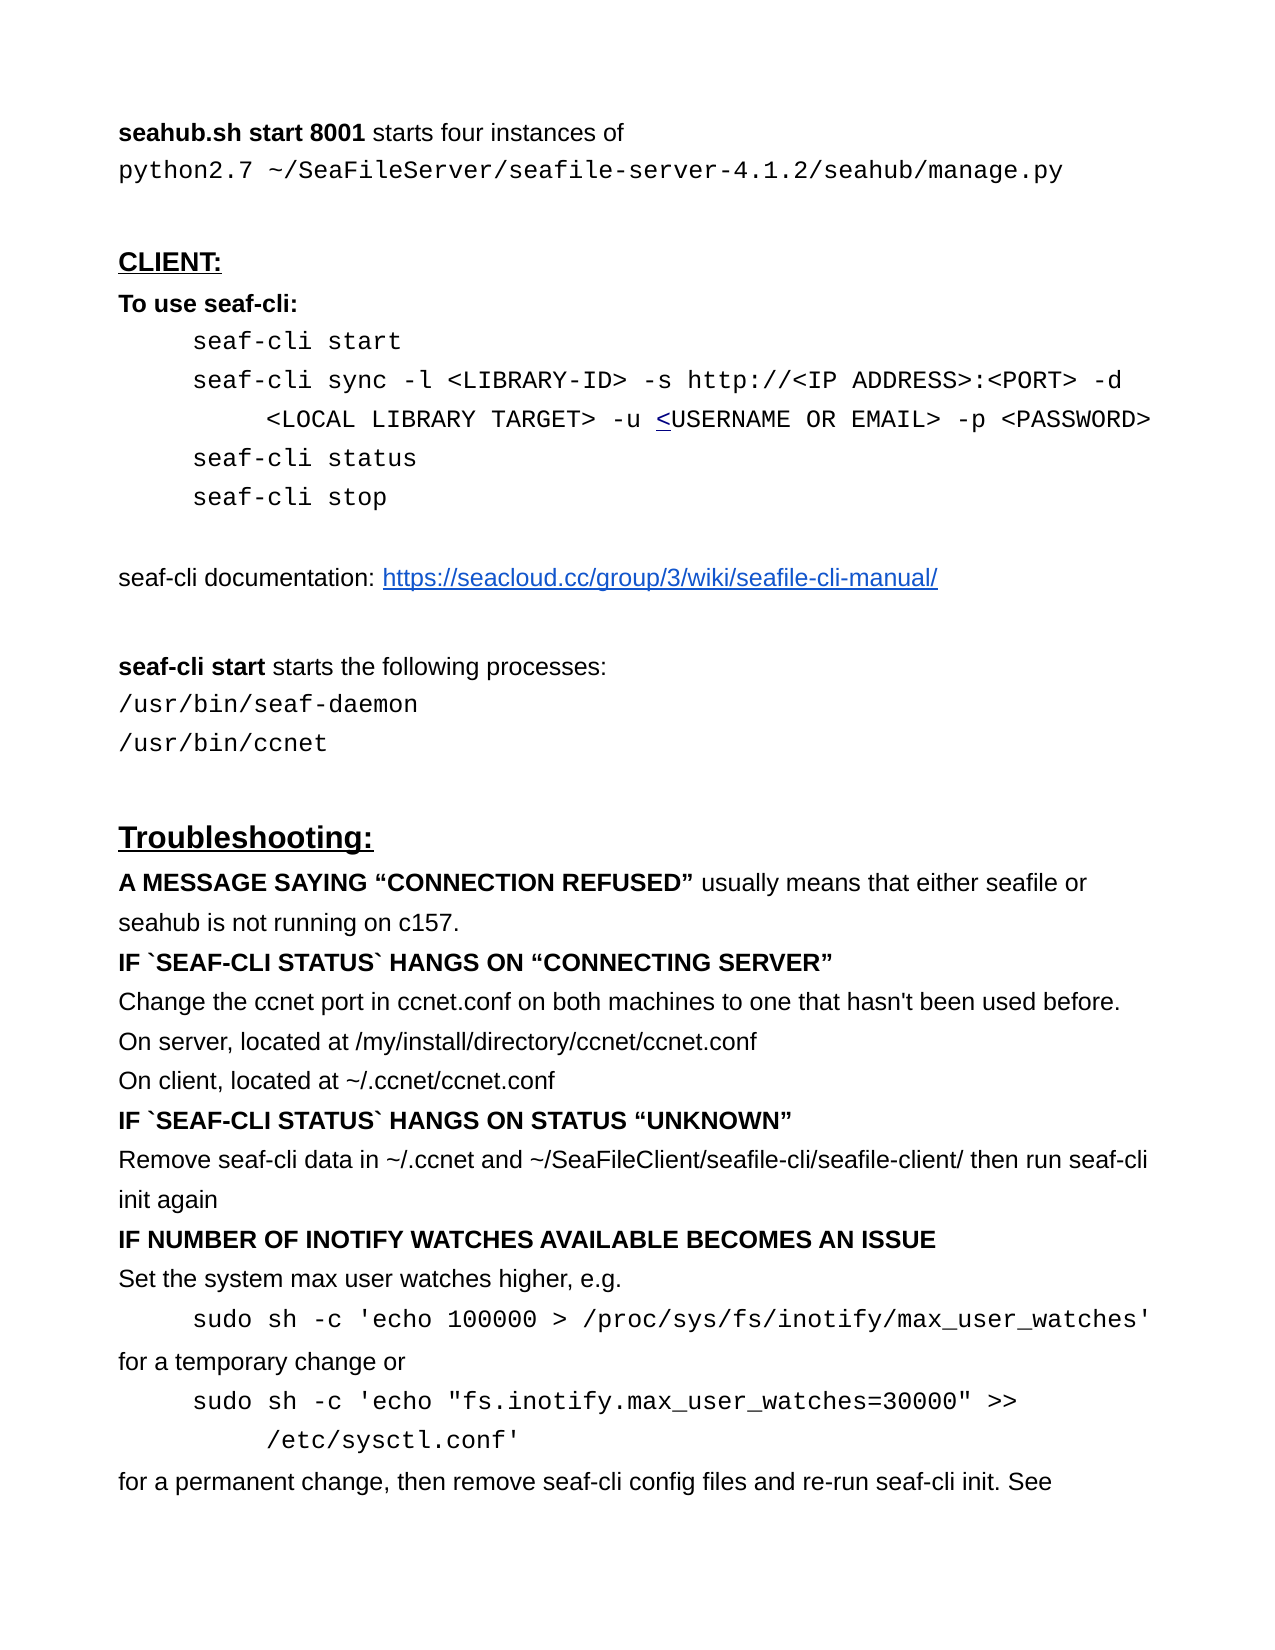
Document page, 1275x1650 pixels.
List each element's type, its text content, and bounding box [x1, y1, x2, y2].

text for a temporary change or [118, 1346, 1157, 1375]
text To use seaf-cli: [118, 289, 1157, 318]
text seaf-cli documentation: https://seacloud.cc/group/3/wiki/seafile-cli-manual/ [118, 563, 1157, 592]
text sudo sh -c 'echo "fs.inotify.max_user_watches=30000" >> /etc/sysctl.conf' [118, 1386, 1157, 1456]
text python2.7 ~/SeaFileServer/seafile-server-4.1.2/seahub/manage.py [118, 158, 1157, 186]
text IF `SEAF-CLI STATUS` HANGS ON STATUS “UNKNOWN” [118, 1106, 1157, 1135]
text sudo sh -c 'echo 100000 > /proc/sys/fs/inotify/max_user_watches' [118, 1304, 1157, 1335]
text Remove seaf-cli data in ~/.ccnet and ~/SeaFileClient/seafile-cli/seafile-client/ then run seaf-cli init again [118, 1146, 1157, 1214]
text On server, located at /my/install/directory/ccnet/ccnet.conf [118, 1027, 1157, 1056]
text /usr/bin/ccnet [118, 731, 1157, 759]
text seaf-cli sync -l <LIBRARY-ID> -s http://<IP ADDRESS>:<PORT> -d <LOCAL LIBRARY TARGET> -u <USERNAME OR EMAIL> -p <PASSWORD> [118, 368, 1157, 435]
text IF NUMBER OF INOTIFY WATCHES AVAILABLE BECOMES AN ISSUE [118, 1225, 1157, 1253]
text seaf-cli start starts the following processes: [118, 652, 1157, 681]
text seahub.sh start 8001 starts four instances of [118, 118, 1157, 147]
text On client, located at ~/.ccnet/ccnet.conf [118, 1066, 1157, 1095]
text Troubleshooting: [118, 819, 1157, 855]
text seaf-cli start [118, 328, 1157, 357]
text Set the system max user watches higher, e.g. [118, 1264, 1157, 1293]
text IF `SEAF-CLI STATUS` HANGS ON “CONNECTING SERVER” [118, 948, 1157, 976]
text for a permanent change, then remove seaf-cli config files and re-run seaf-cli init. See [118, 1467, 1157, 1496]
text A MESSAGE SAYING “CONNECTION REFUSED” usually means that either seafile or seahub is not running on c157. [118, 868, 1157, 937]
text CLIENT: [118, 246, 1157, 277]
text seaf-cli status [118, 446, 1157, 474]
text /usr/bin/seaf-daemon [118, 692, 1157, 720]
text seaf-cli stop [118, 485, 1157, 513]
text Change the ccnet port in ccnet.conf on both machines to one that hasn't been used before. [118, 987, 1157, 1016]
